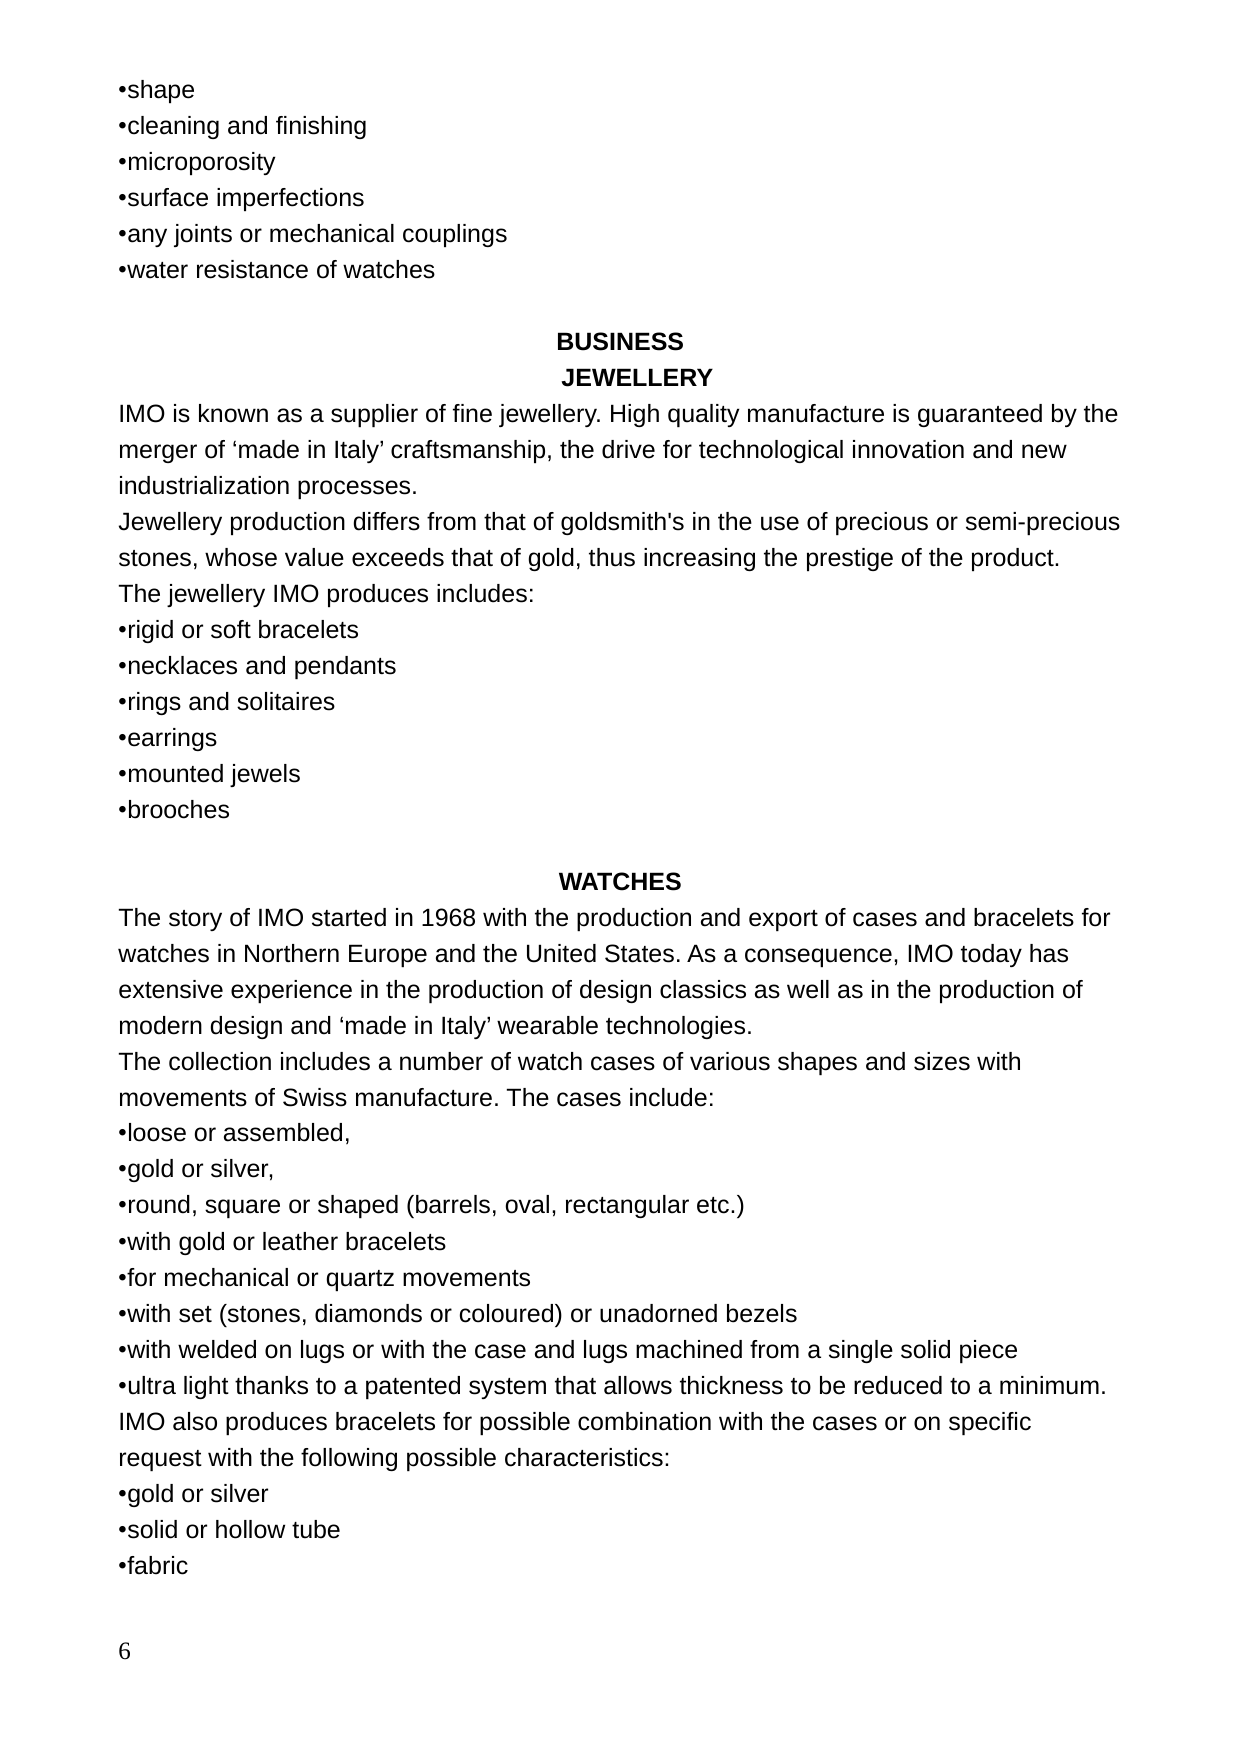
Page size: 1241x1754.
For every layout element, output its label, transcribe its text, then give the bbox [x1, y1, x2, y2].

list with gold or leather bracelets [118, 1227, 1122, 1255]
list rigid or soft bracelets [118, 615, 1122, 643]
list round, square or shaped (barrels, oval, rectangular etc.) [118, 1191, 1122, 1219]
list any joints or mechanical couplings [118, 219, 1122, 248]
list cleaning and finishing [118, 111, 1122, 140]
list microporosity [118, 147, 1122, 176]
list for mechanical or quartz movements [118, 1263, 1122, 1291]
list brooches [118, 795, 1122, 824]
list gold or silver, [118, 1154, 1122, 1183]
list gold or silver [118, 1479, 1122, 1507]
list loose or assembled, [118, 1118, 1122, 1147]
list mounted jewels [118, 759, 1122, 788]
list water resistance of watches [118, 255, 1122, 284]
list surface imperfections [118, 183, 1122, 212]
list solid or hollow tube [118, 1515, 1122, 1543]
list fabric [118, 1551, 1122, 1579]
list earrings [118, 723, 1122, 752]
text The story of IMO started in 1968 with the production and export of cases and bracelets for watches in Northern Europe and the United States. As a consequence, IMO today has extensive experience in the production of design classics as well as in the production of modern design and ‘made in Italy’ wearable technologies. [118, 903, 1122, 1039]
text WATCHES [118, 867, 1122, 896]
text IMO is known as a supplier of fine jewellery. High quality manufacture is guaranteed by the merger of ‘made in Italy’ craftsmanship, the drive for technological innovation and new industrialization processes. [118, 399, 1122, 500]
list shape [118, 75, 1122, 104]
list with set (stones, diamonds or coloured) or unadorned bezels [118, 1299, 1122, 1327]
text Jewellery production differs from that of goldsmith's in the use of precious or semi-precious stones, whose value exceeds that of gold, thus increasing the prestige of the product. [118, 507, 1122, 572]
text BUSINESS [118, 327, 1122, 356]
text The collection includes a number of watch cases of various shapes and sizes with movements of Swiss manufacture. The cases include: [118, 1047, 1122, 1111]
text The jewellery IMO produces includes: [118, 579, 1122, 607]
list with welded on lugs or with the case and lugs machined from a single solid piece [118, 1335, 1122, 1363]
text JEWELLERY [118, 363, 1122, 392]
list necklaces and pendants [118, 651, 1122, 679]
list rings and solitaires [118, 687, 1122, 716]
text IMO also produces bracelets for possible combination with the cases or on specific request with the following possible characteristics: [118, 1407, 1122, 1471]
list ultra light thanks to a patented system that allows thickness to be reduced to a minimum. [118, 1371, 1122, 1399]
